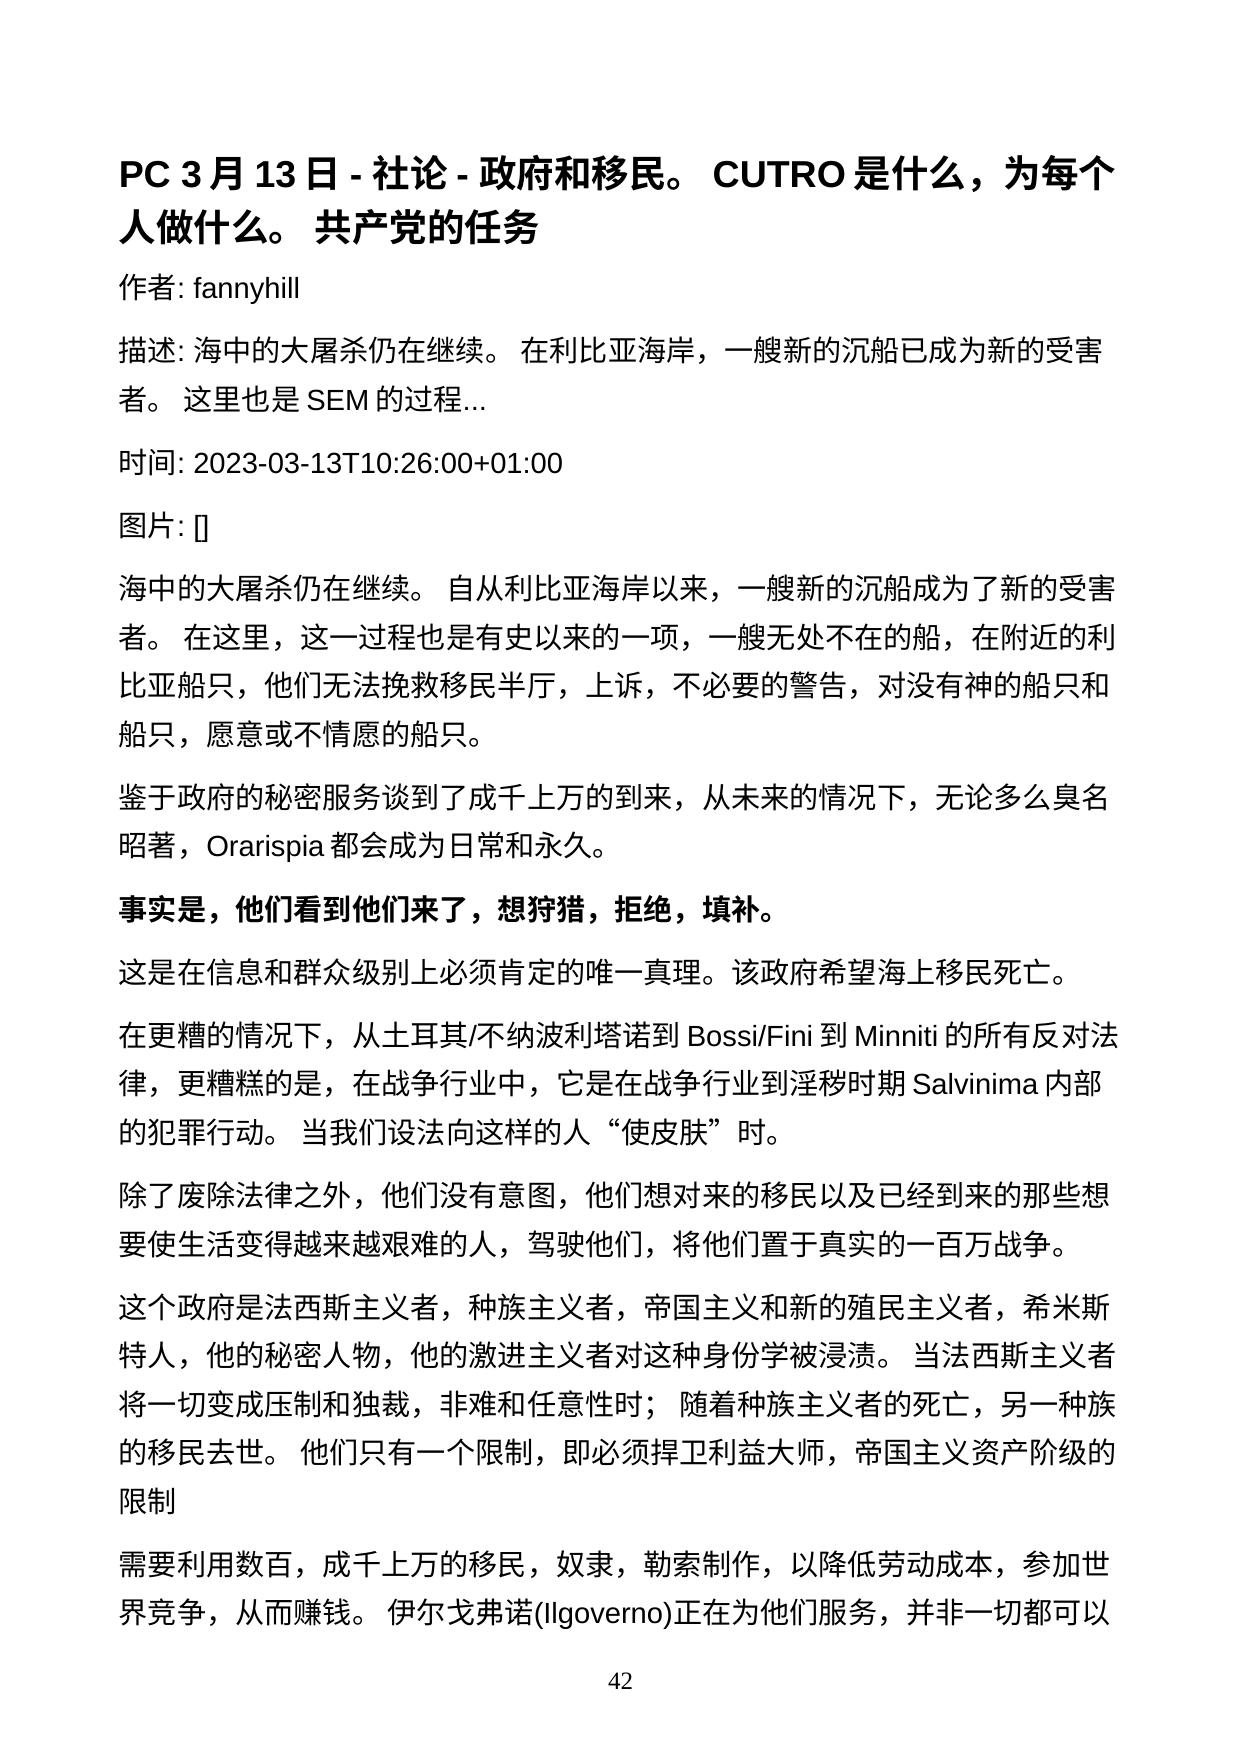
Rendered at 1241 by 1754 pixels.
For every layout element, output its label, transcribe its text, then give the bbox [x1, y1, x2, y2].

subtitle PC 3月13日 - 社论 - 政府和移民。 CUTRO是什么，为每个人做什么。 共产党的任务 [118, 143, 1122, 252]
text 需要利用数百，成千上万的移民，奴隶，勒索制作，以降低劳动成本，参加世界竞争，从而赚钱。 伊尔戈弗诺(Ilgoverno)正在为他们服务，并非一切都可以按照他自己的意识形态来做到，埃西(Esi)必须对他的内心和脑海中的政治刹车。 他必须留在欧洲，因为如果他被边缘化，该国的资本主义经济将使他的危机恶化。 [118, 1541, 1122, 1632]
text 时间: 2023-03-13T10:26:00+01:00 [118, 439, 1122, 482]
text 在更糟的情况下，从土耳其/不纳波利塔诺到Bossi/Fini到Minniti的所有反对法律，更糟糕的是，在战争行业中，它是在战争行业到淫秽时期Salvinima内部的犯罪行动。 当我们设法向这样的人“使皮肤”时。 [118, 1012, 1122, 1152]
text 这是在信息和群众级别上必须肯定的唯一真理。该政府希望海上移民死亡。 [118, 949, 1122, 991]
text 作者: fannyhill [118, 264, 1122, 307]
text 图片: [] [118, 502, 1122, 545]
text 这个政府是法西斯主义者，种族主义者，帝国主义和新的殖民主义者，希米斯特人，他的秘密人物，他的激进主义者对这种身份学被浸渍。 当法西斯主义者将一切变成压制和独裁，非难和任意性时； 随着种族主义者的死亡，另一种族的移民去世。 他们只有一个限制，即必须捍卫利益大师，帝国主义资产阶级的限制 [118, 1284, 1122, 1521]
text 描述: 海中的大屠杀仍在继续。 在利比亚海岸，一艘新的沉船已成为新的受害者。 这里也是SEM的过程... [118, 328, 1122, 418]
text 除了废除法律之外，他们没有意图，他们想对来的移民以及已经到来的那些想要使生活变得越来越艰难的人，驾驶他们，将他们置于真实的一百万战争。 [118, 1172, 1122, 1263]
text 事实是，他们看到他们来了，想狩猎，拒绝，填补。 [118, 886, 1122, 928]
text 海中的大屠杀仍在继续。 自从利比亚海岸以来，一艘新的沉船成为了新的受害者。 在这里，这一过程也是有史以来的一项，一艘无处不在的船，在附近的利比亚船只，他们无法挽救移民半厅，上诉，不必要的警告，对没有神的船只和船只，愿意或不情愿的船只。 [118, 566, 1122, 753]
text 鉴于政府的秘密服务谈到了成千上万的到来，从未来的情况下，无论多么臭名昭著，Orarispia都会成为日常和永久。 [118, 774, 1122, 865]
